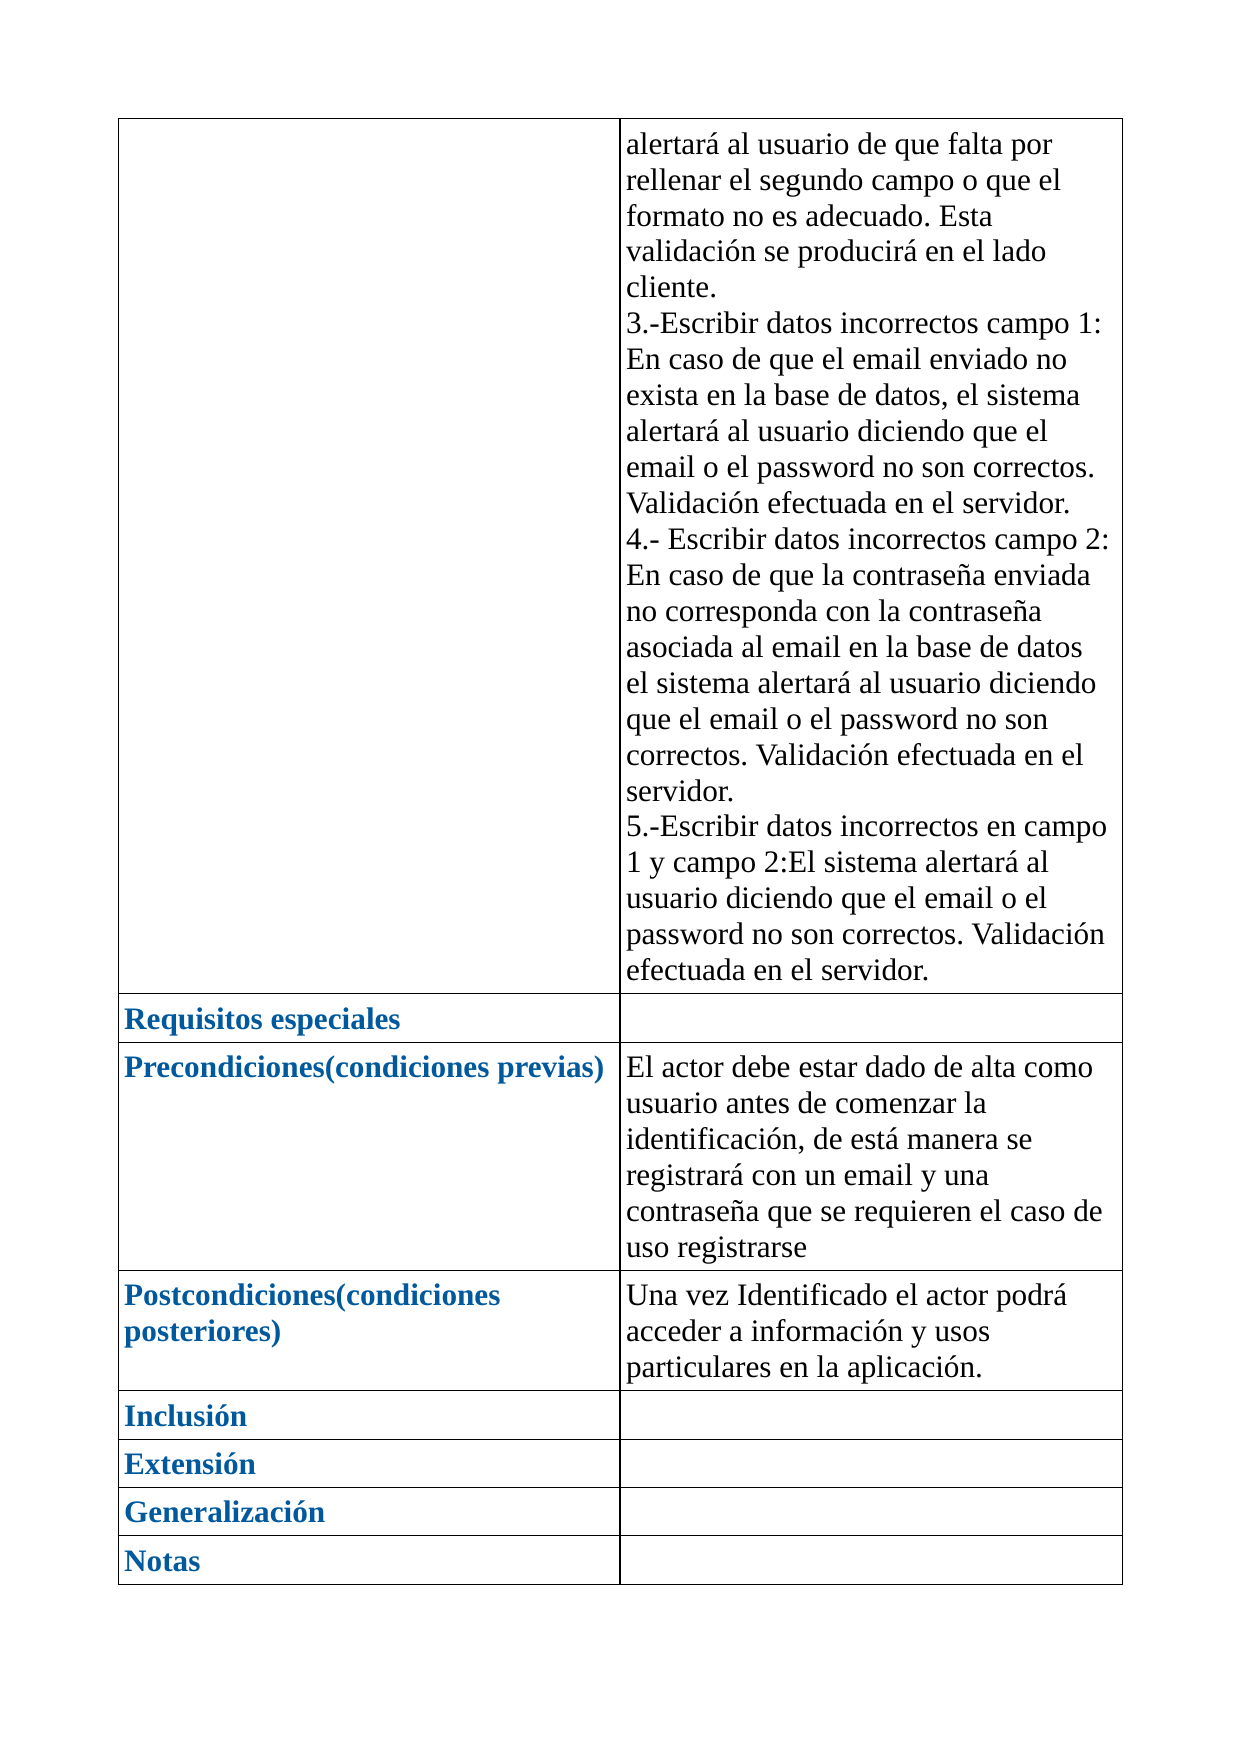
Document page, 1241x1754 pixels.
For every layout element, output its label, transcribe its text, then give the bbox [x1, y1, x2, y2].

table_cell Inclusión [119, 1391, 619, 1438]
table_cell Precondiciones(condiciones previas) [119, 1043, 619, 1270]
table_cell [621, 1536, 1122, 1584]
table_cell alertará al usuario de que falta por rellenar el segundo campo o que el formato no es adecuado. Esta validación se producirá en el lado cliente. 3.-Escribir datos incorrectos campo 1: En caso de que el email enviado no exista en la base de datos, el sistema alertará al usuario diciendo que el email o el password no son correctos. Validación efectuada en el servidor. 4.- Escribir datos incorrectos campo 2: En caso de que la contraseña enviada no corresponda con la contraseña asociada al email en la base de datos el sistema alertará al usuario diciendo que el email o el password no son correctos. Validación efectuada en el servidor. 5.-Escribir datos incorrectos en campo 1 y campo 2:El sistema alertará al usuario diciendo que el email o el password no son correctos. Validación efectuada en el servidor. [621, 119, 1122, 993]
table_cell Notas [119, 1536, 619, 1584]
table_cell Una vez Identificado el actor podrá acceder a información y usos particulares en la aplicación. [621, 1271, 1122, 1390]
table_cell Requisitos especiales [119, 994, 619, 1042]
table_cell [119, 119, 619, 993]
table_cell [621, 1440, 1122, 1487]
table_cell Generalización [119, 1488, 619, 1535]
table_cell Postcondiciones(condiciones posteriores) [119, 1271, 619, 1390]
table_cell [621, 994, 1122, 1042]
table_cell Extensión [119, 1440, 619, 1487]
table_cell [621, 1488, 1122, 1535]
table_cell El actor debe estar dado de alta como usuario antes de comenzar la identificación, de está manera se registrará con un email y una contraseña que se requieren el caso de uso registrarse [621, 1043, 1122, 1270]
table_cell [621, 1391, 1122, 1438]
